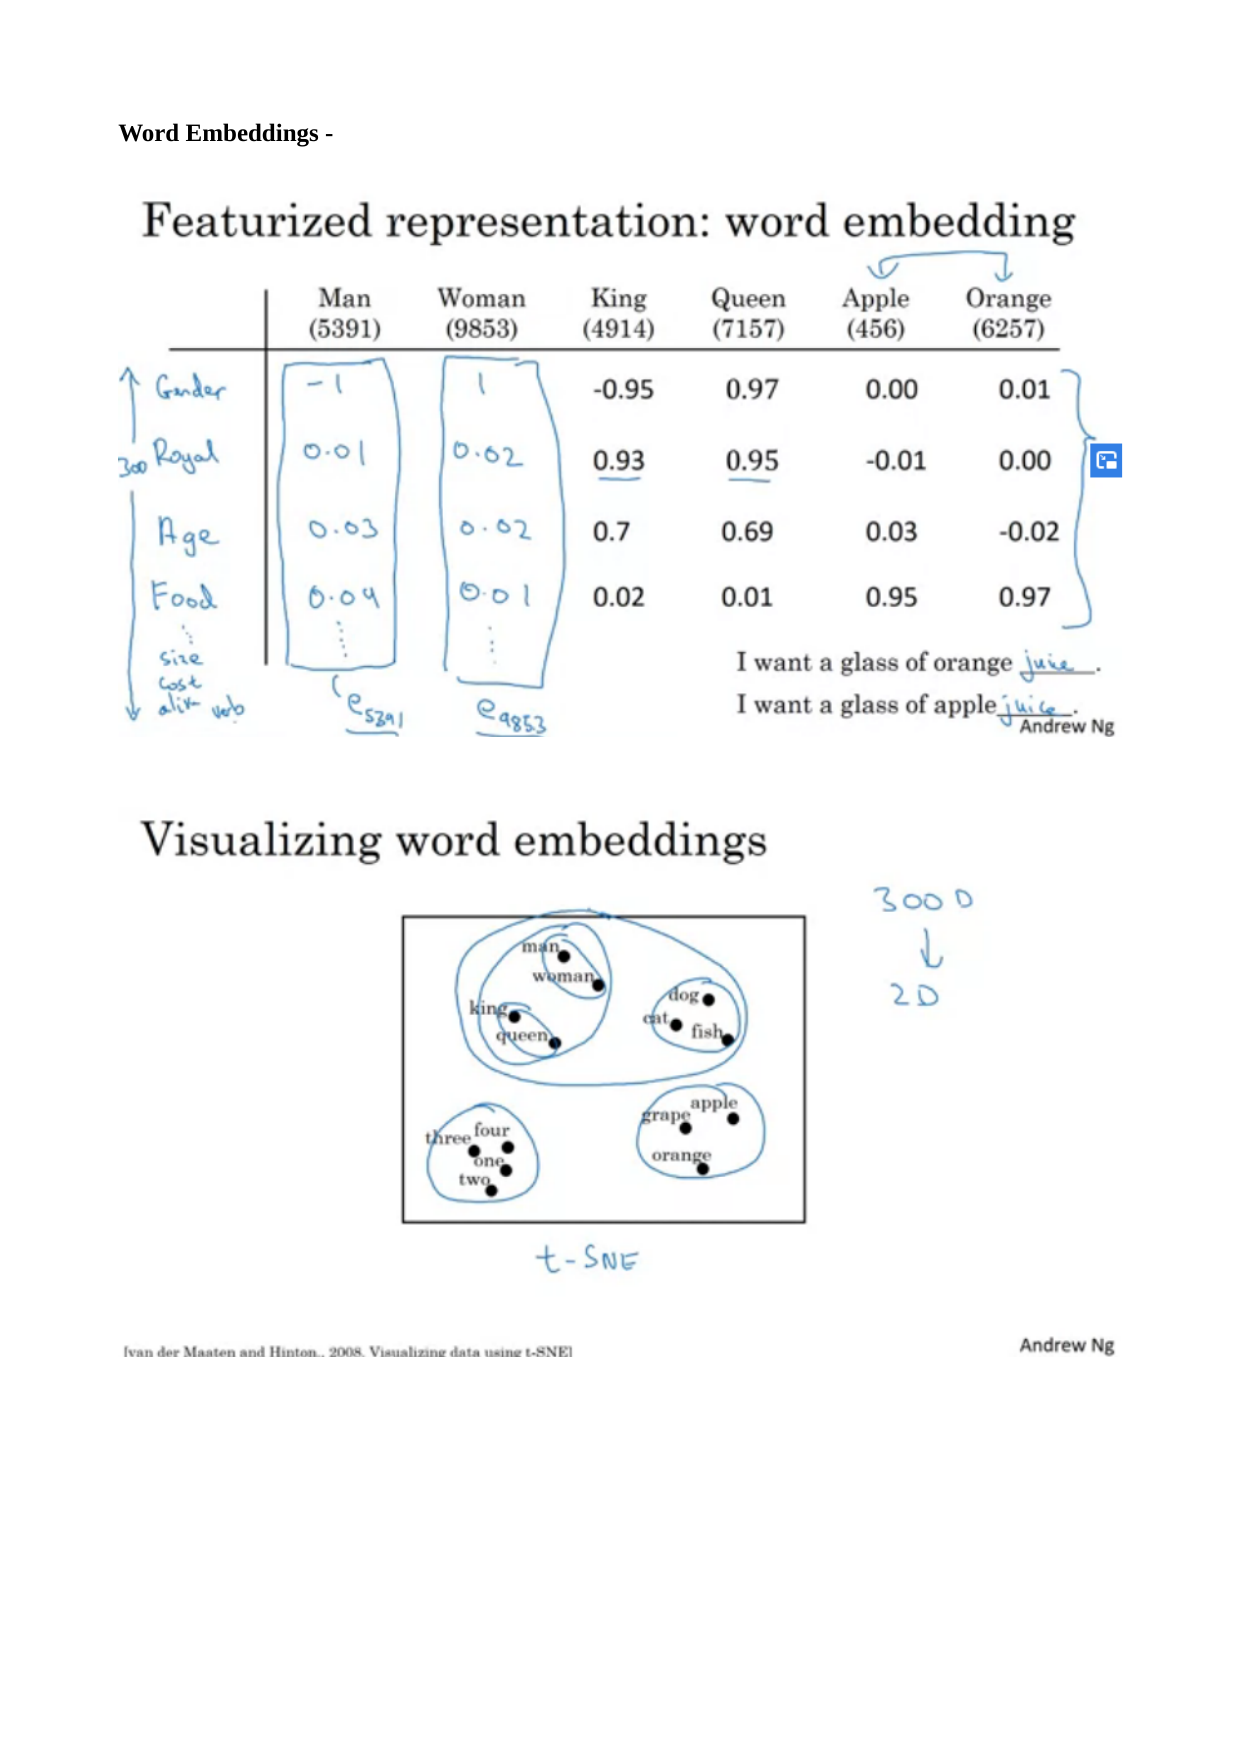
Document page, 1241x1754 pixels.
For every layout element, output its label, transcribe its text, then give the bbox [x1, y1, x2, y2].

picture [118, 180, 1123, 737]
picture [118, 807, 1123, 1357]
text Word Embeddings - [118, 118, 1122, 147]
